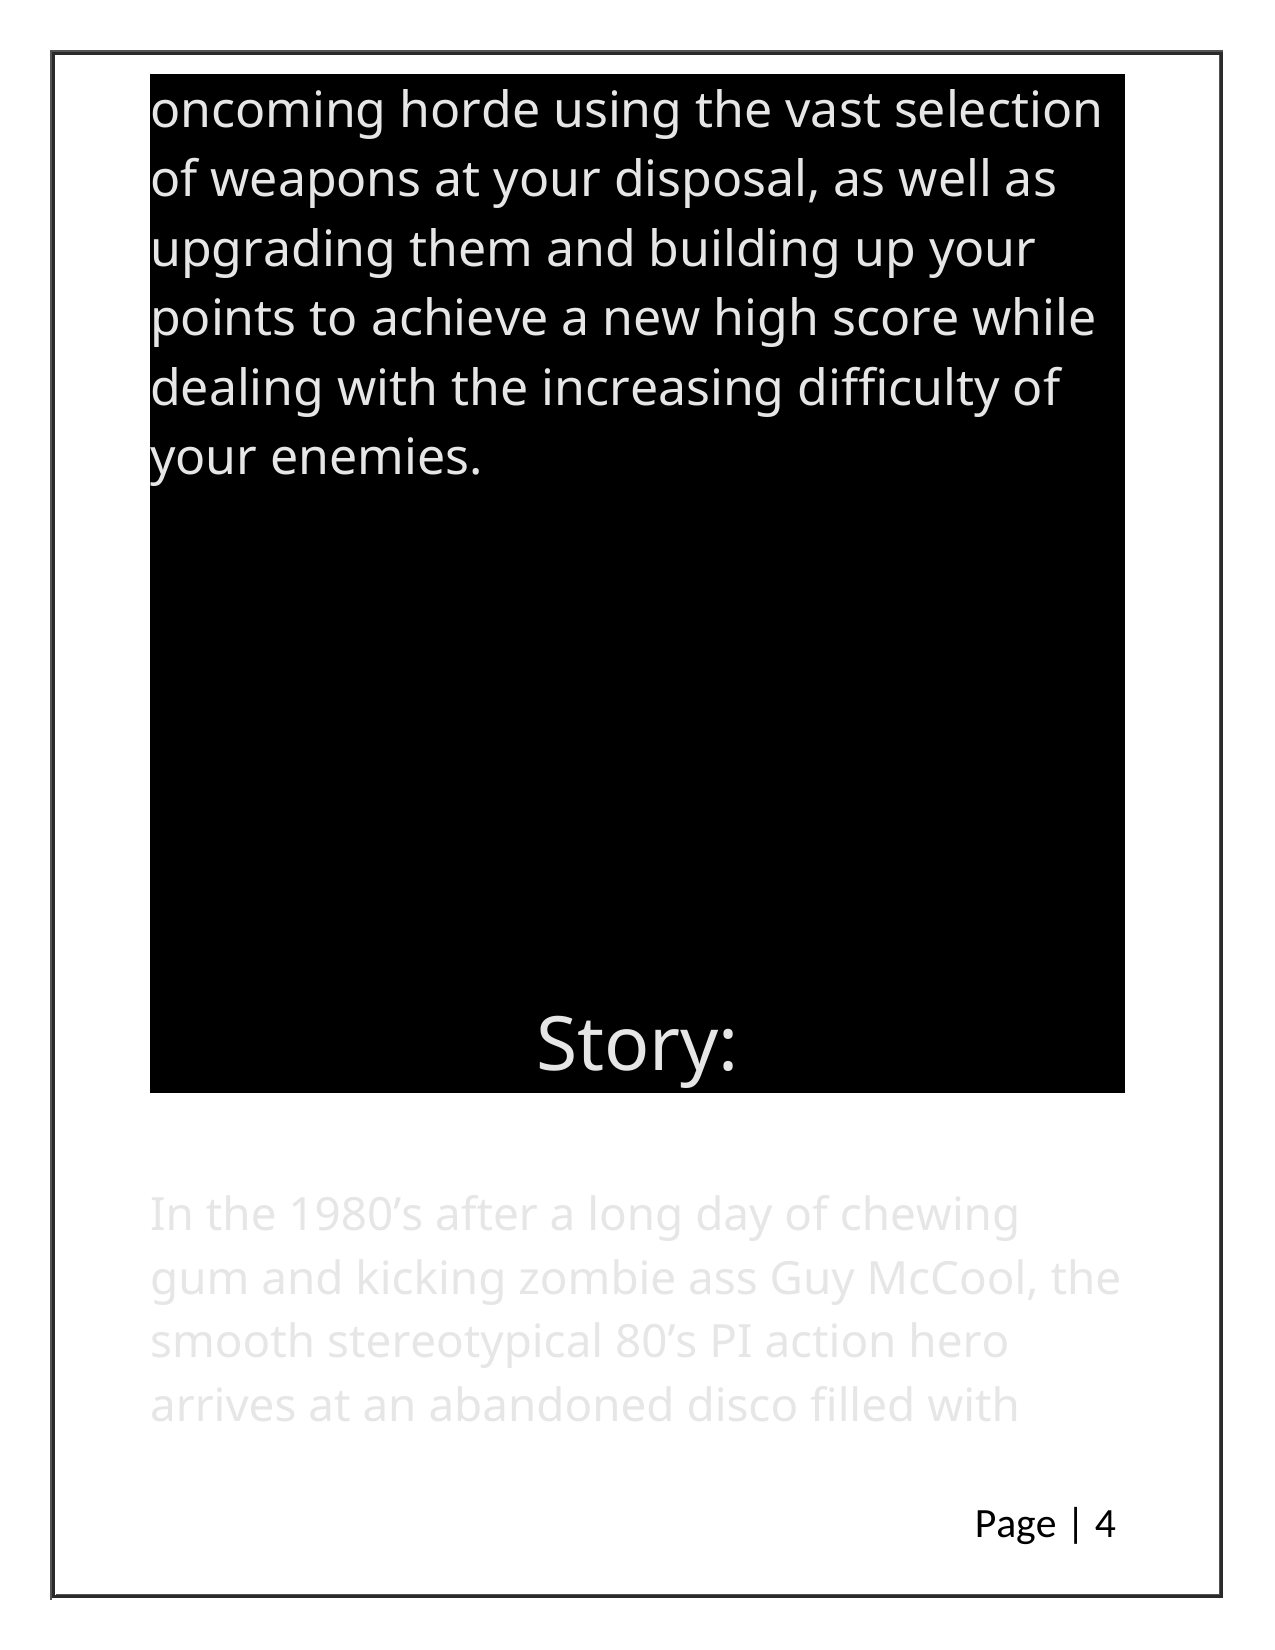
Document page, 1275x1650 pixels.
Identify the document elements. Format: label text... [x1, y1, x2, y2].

text In the 1980’s after a long day of chewing gum and kicking zombie ass Guy McCool, the smooth stereotypical 80’s PI action hero arrives at an abandoned disco filled with [150, 1182, 1125, 1435]
text oncoming horde using the vast selection of weapons at your disposal, as well as upgrading them and building up your points to achieve a new high score while dealing with the increasing difficulty of your enemies. [150, 74, 1125, 489]
text Story: [150, 991, 1125, 1093]
